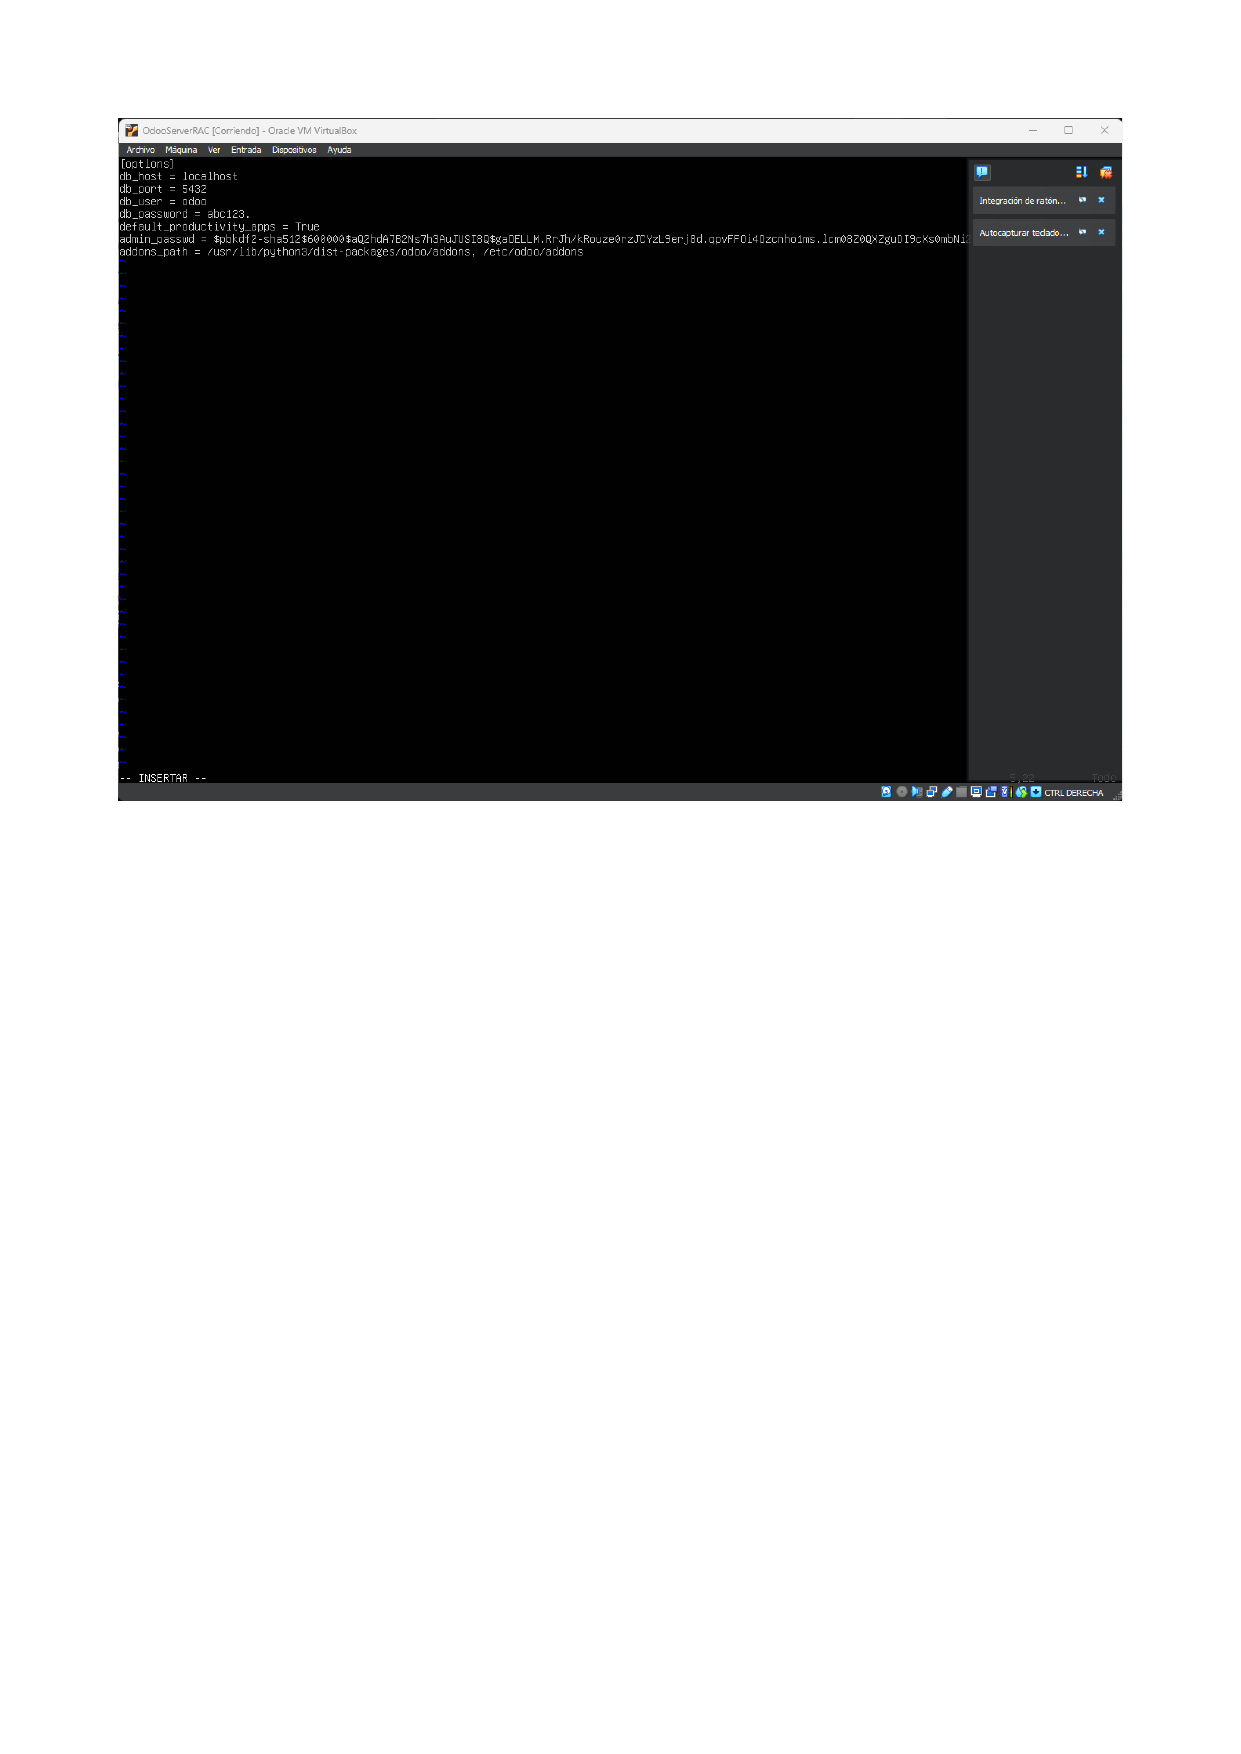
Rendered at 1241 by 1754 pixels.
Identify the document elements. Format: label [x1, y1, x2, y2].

picture [118, 118, 1123, 801]
